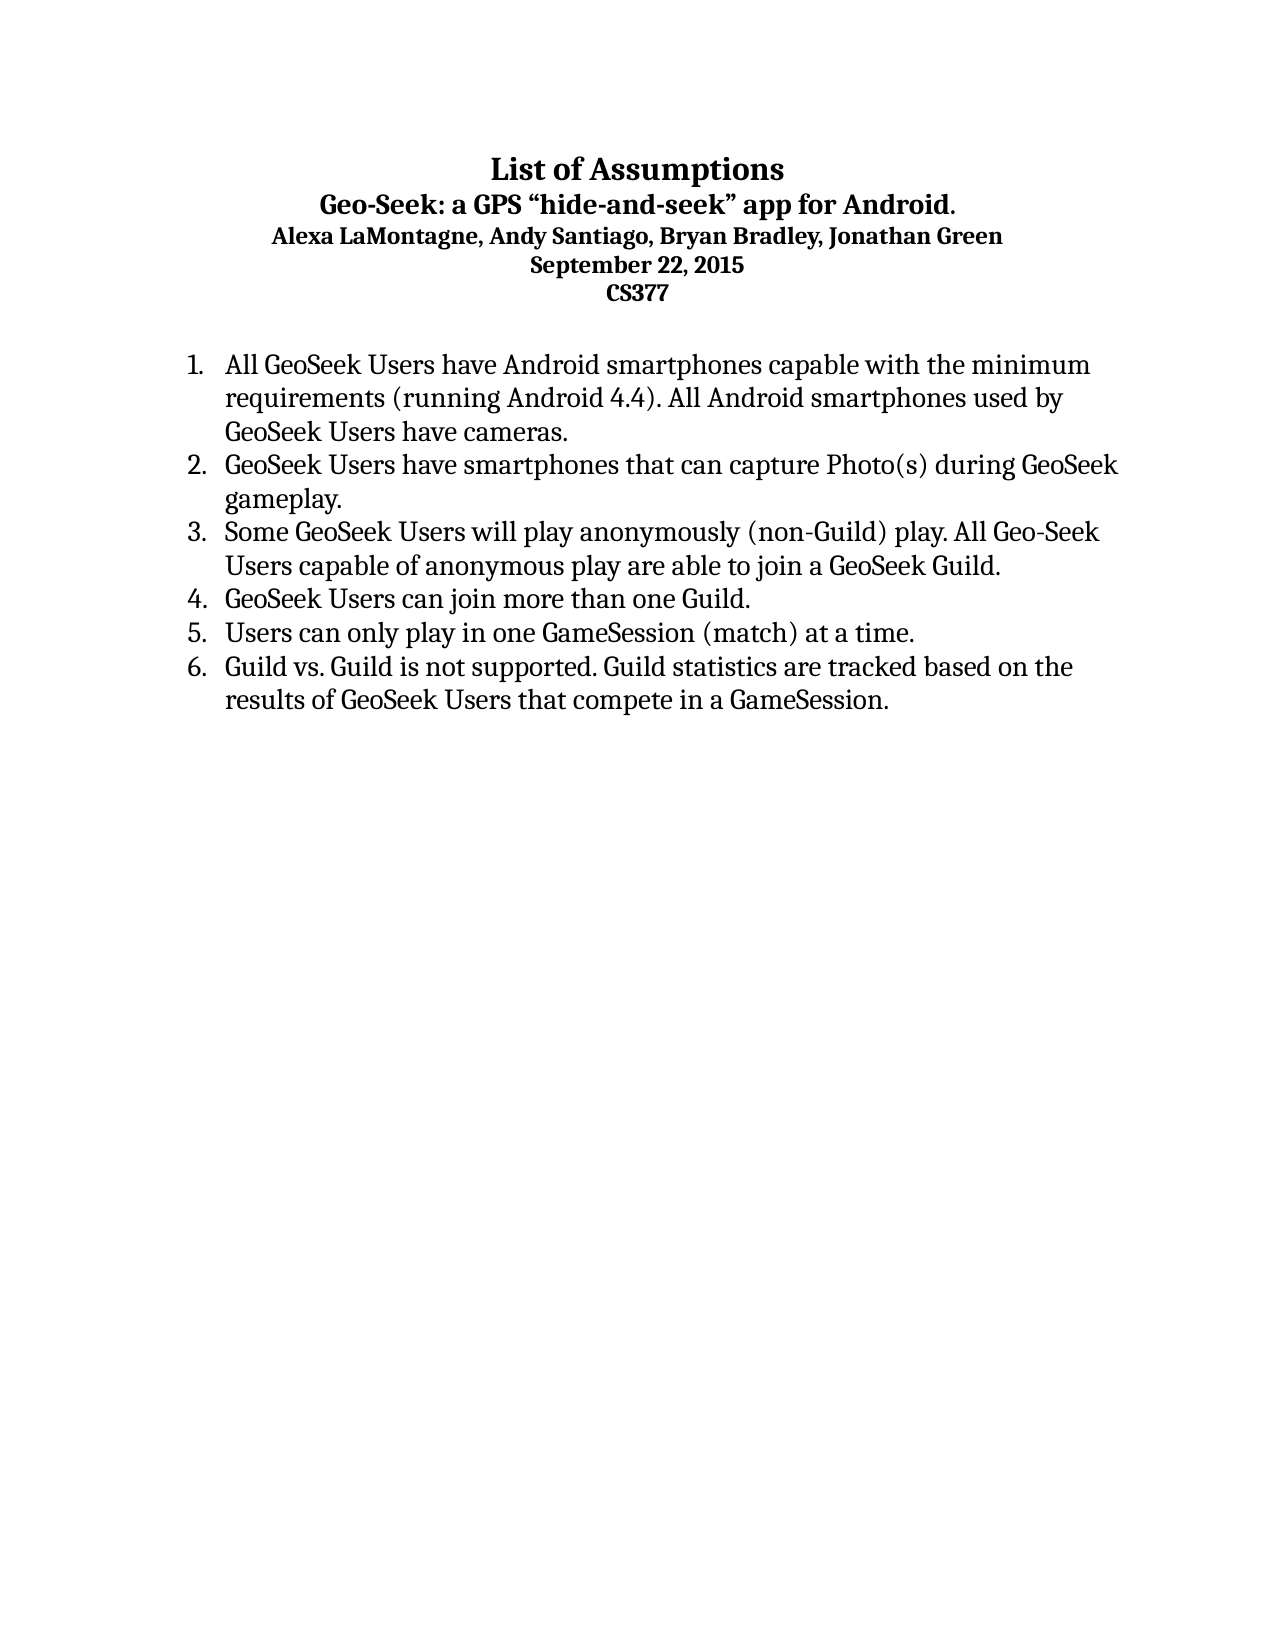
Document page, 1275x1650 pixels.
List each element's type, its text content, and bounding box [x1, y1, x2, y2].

list GeoSeek Users can join more than one Guild. [187, 583, 1125, 616]
text List of Assumptions [150, 150, 1125, 188]
list GeoSeek Users have smartphones that can capture Photo(s) during GeoSeek gameplay. [187, 448, 1125, 516]
text Alexa LaMontagne, Andy Santiago, Bryan Bradley, Jonathan Green [150, 222, 1125, 251]
text September 22, 2015 [150, 251, 1125, 279]
list All GeoSeek Users have Android smartphones capable with the minimum requirements (running Android 4.4). All Android smartphones used by GeoSeek Users have cameras. [187, 348, 1125, 448]
list Some GeoSeek Users will play anonymously (non-Guild) play. All Geo-Seek Users capable of anonymous play are able to join a GeoSeek Guild. [187, 516, 1125, 583]
text CS377 [150, 279, 1125, 308]
list Users can only play in one GameSession (match) at a time. [187, 616, 1125, 650]
list Guild vs. Guild is not supported. Guild statistics are tracked based on the results of GeoSeek Users that compete in a GameSession. [187, 650, 1125, 717]
text Geo-Seek: a GPS “hide-and-seek” app for Android. [150, 188, 1125, 222]
